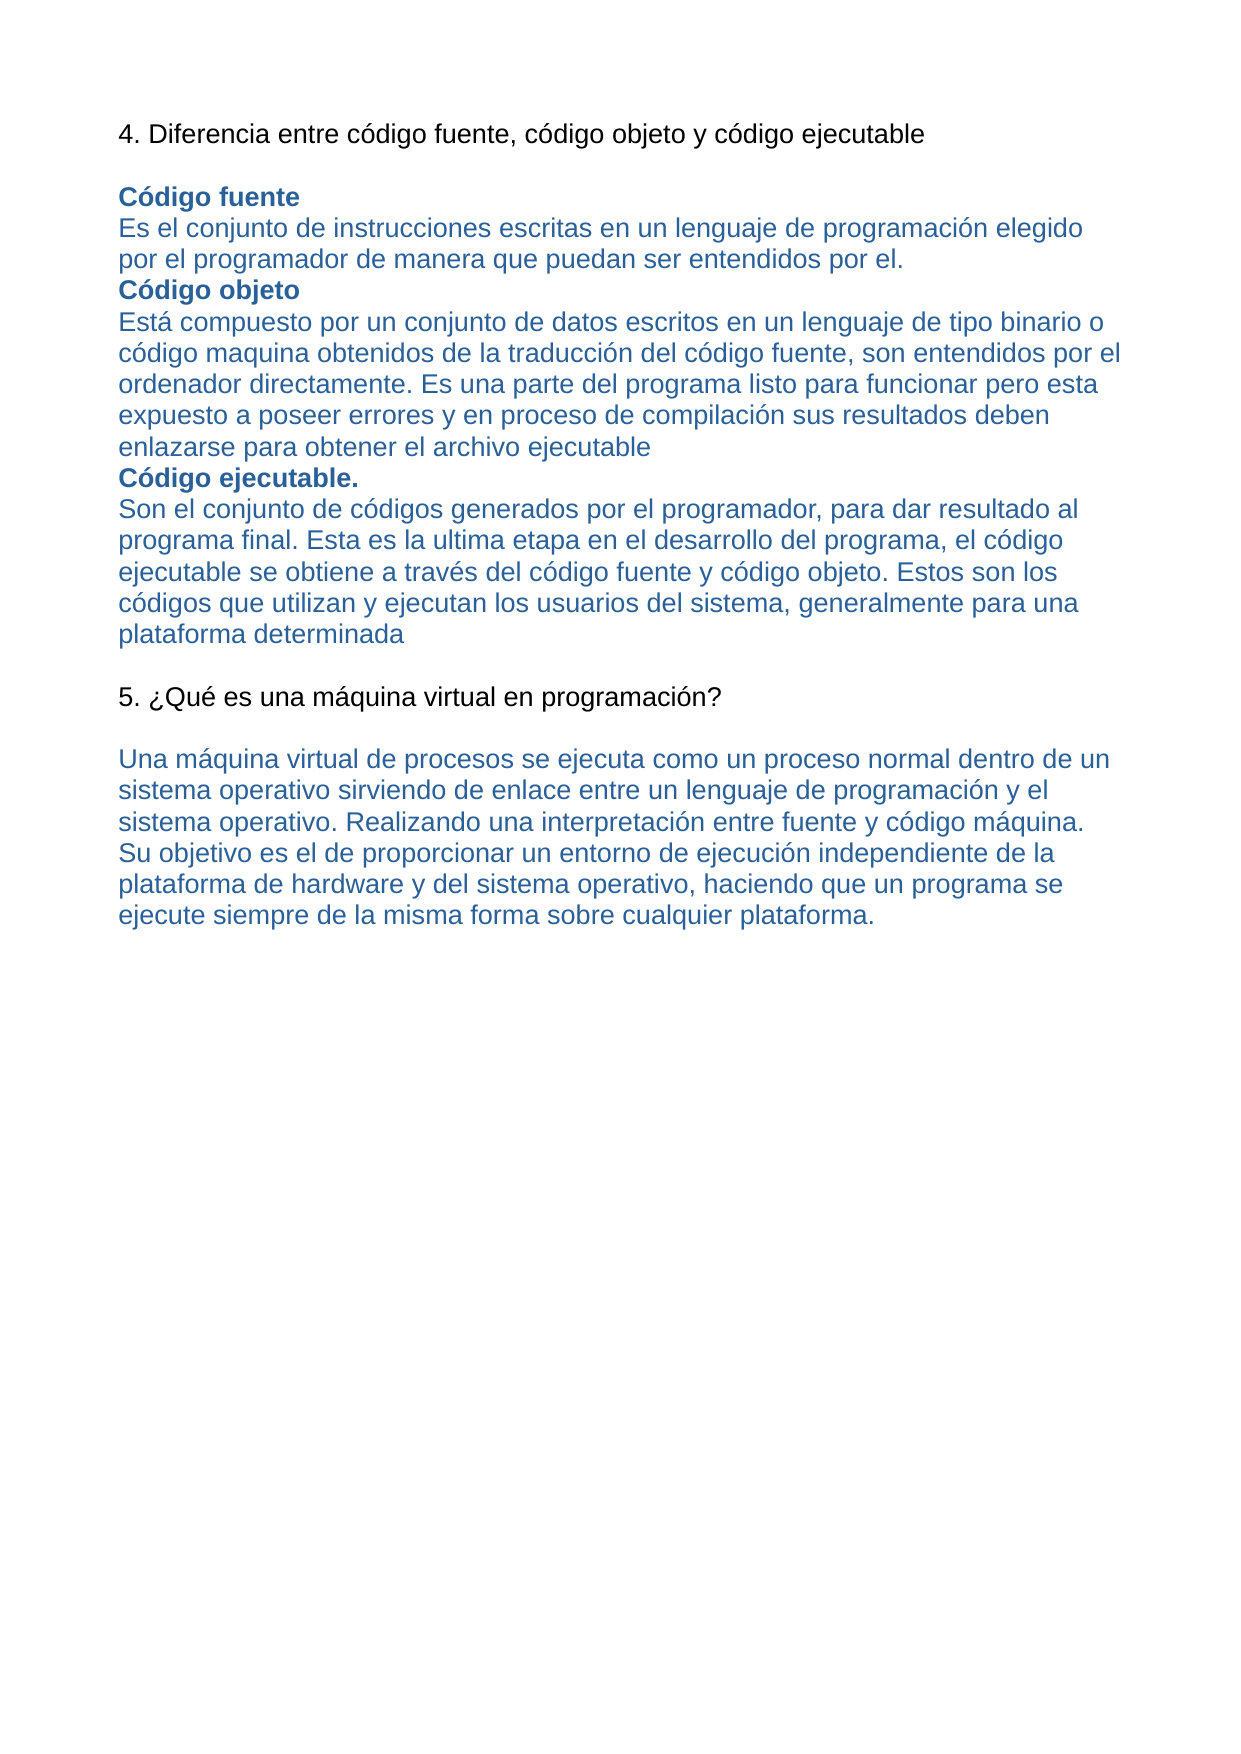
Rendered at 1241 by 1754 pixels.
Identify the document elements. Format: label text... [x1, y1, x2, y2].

text Código fuente [118, 181, 1122, 212]
text 5. ¿Qué es una máquina virtual en programación? [118, 681, 1122, 712]
text 4. Diferencia entre código fuente, código objeto y código ejecutable [118, 118, 1122, 149]
text Está compuesto por un conjunto de datos escritos en un lenguaje de tipo binario o código maquina obtenidos de la traducción del código fuente, son entendidos por el ordenador directamente. Es una parte del programa listo para funcionar pero esta expuesto a poseer errores y en proceso de compilación sus resultados deben enlazarse para obtener el archivo ejecutable [118, 306, 1122, 462]
text Código ejecutable. Son el conjunto de códigos generados por el programador, para dar resultado al programa final. Esta es la ultima etapa en el desarrollo del programa, el código ejecutable se obtiene a través del código fuente y código objeto. Estos son los códigos que utilizan y ejecutan los usuarios del sistema, generalmente para una plataforma determinada [118, 462, 1122, 649]
text Código objeto [118, 274, 1122, 306]
text Es el conjunto de instrucciones escritas en un lenguaje de programación elegido por el programador de manera que puedan ser entendidos por el. [118, 212, 1122, 274]
text Una máquina virtual de procesos se ejecuta como un proceso normal dentro de un sistema operativo sirviendo de enlace entre un lenguaje de programación y el sistema operativo. Realizando una interpretación entre fuente y código máquina. Su objetivo es el de proporcionar un entorno de ejecución independiente de la plataforma de hardware y del sistema operativo, haciendo que un programa se ejecute siempre de la misma forma sobre cualquier plataforma. [118, 743, 1122, 931]
